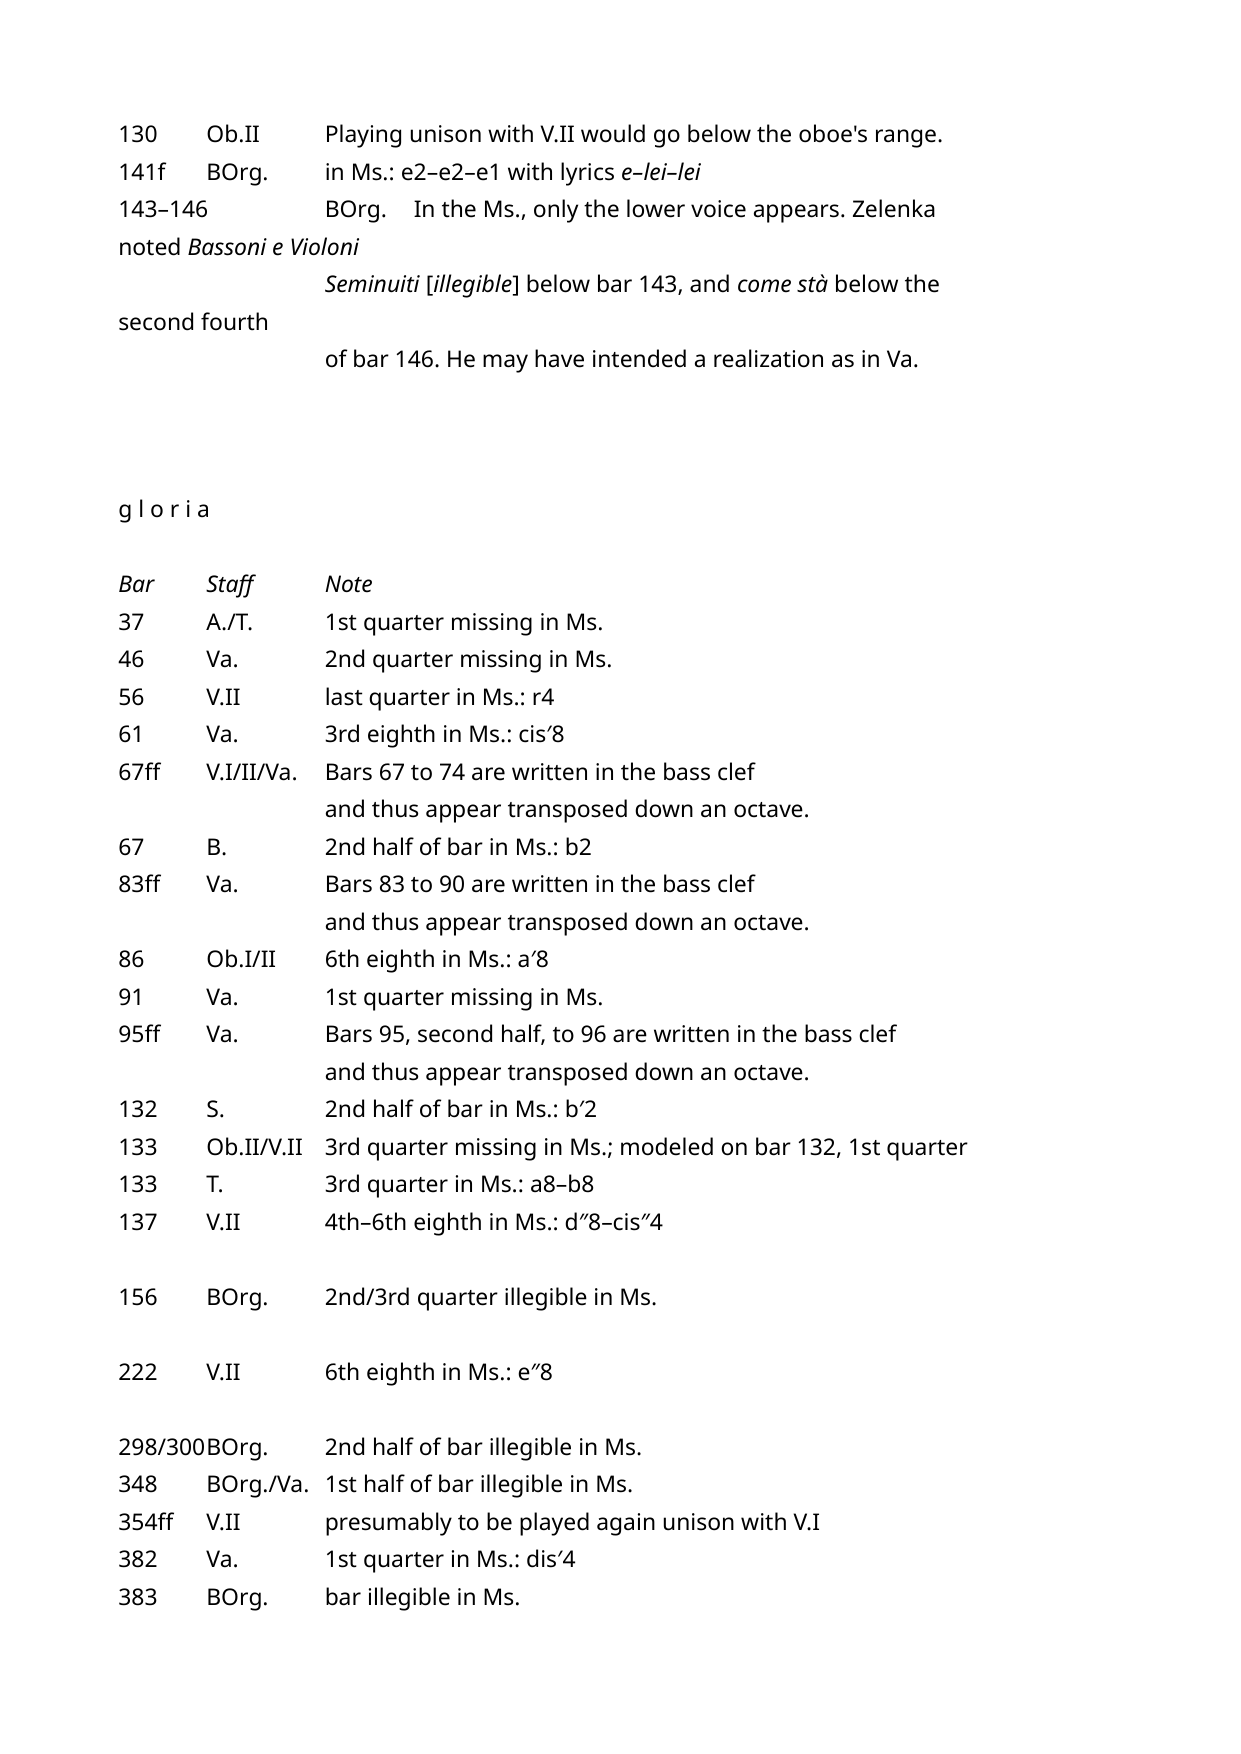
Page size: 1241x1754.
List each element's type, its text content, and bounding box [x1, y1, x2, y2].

text Bar Staff Note 37 A./T. 1st quarter missing in Ms. 46 Va. 2nd quarter missing in Ms. 56 V.II last quarter in Ms.: r4 61 Va. 3rd eighth in Ms.: cis′8 67ff V.I/II/Va. Bars 67 to 74 are written in the bass clef and thus appear transposed down an octave. 67 B. 2nd half of bar in Ms.: b2 83ff Va. Bars 83 to 90 are written in the bass clef and thus appear transposed down an octave. 86 Ob.I/II 6th eighth in Ms.: a′8 91 Va. 1st quarter missing in Ms. 95ff Va. Bars 95, second half, to 96 are written in the bass clef and thus appear transposed down an octave. 132 S. 2nd half of bar in Ms.: b′2 133 Ob.II/V.II 3rd quarter missing in Ms.; modeled on bar 132, 1st quarter 133 T. 3rd quarter in Ms.: a8–b8 137 V.II 4th–6th eighth in Ms.: d″8–cis″4 156 BOrg. 2nd/3rd quarter illegible in Ms. 222 V.II 6th eighth in Ms.: e″8 298/300 BOrg. 2nd half of bar illegible in Ms. 348 BOrg./Va. 1st half of bar illegible in Ms. 354ff V.II presumably to be played again unison with V.I 382 Va. 1st quarter in Ms.: dis′4 383 BOrg. bar illegible in Ms. [118, 568, 1004, 1612]
text 130 Ob.II Playing unison with V.II would go below the oboe's range. 141f BOrg. in Ms.: e2–e2–e1 with lyrics e–lei–lei 143–146 BOrg. In the Ms., only the lower voice appears. Zelenka noted Bassoni e Violoni Seminuiti [illegible] below bar 143, and come stà below the second fourth of bar 146. He may have intended a realization as in Va. g l o r i a [118, 118, 1004, 524]
